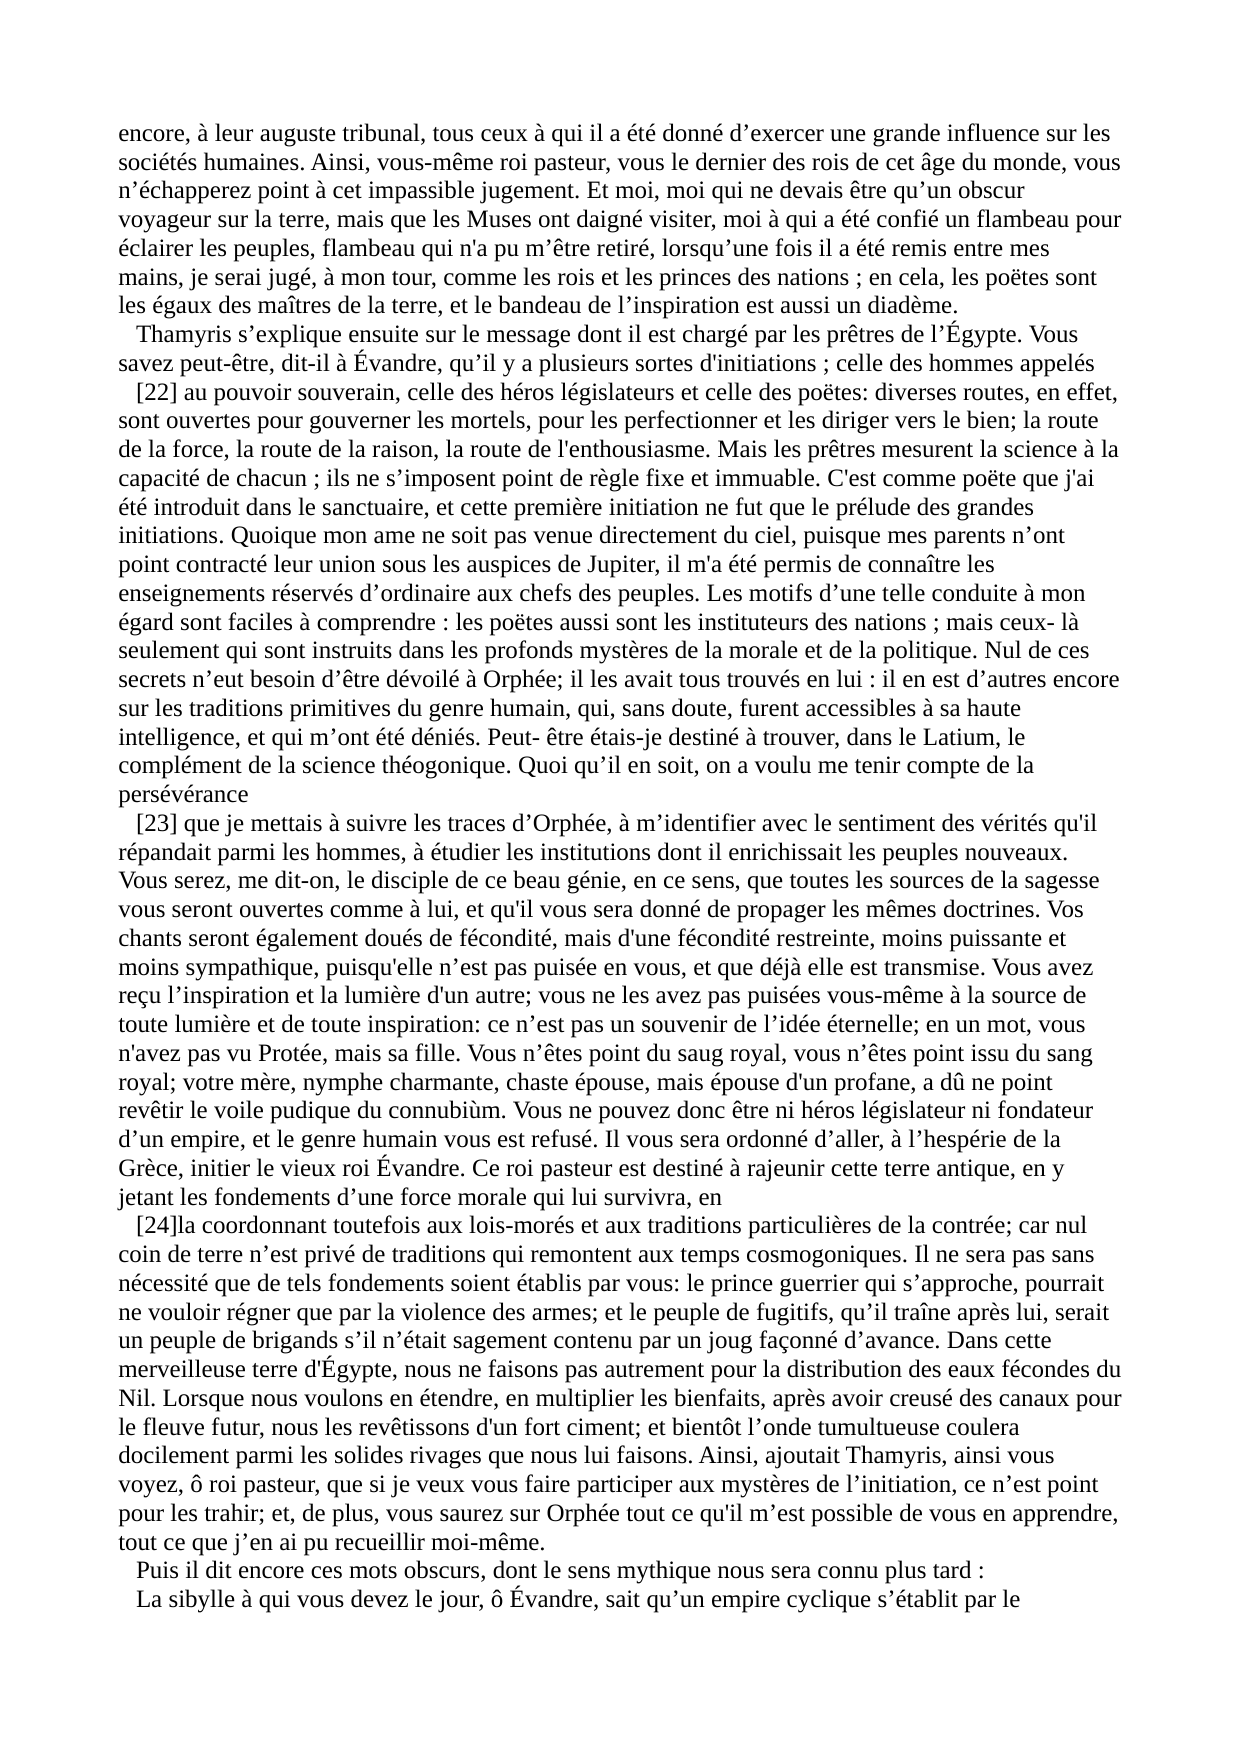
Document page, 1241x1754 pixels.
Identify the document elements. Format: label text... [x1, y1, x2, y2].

text [22] au pouvoir souverain, celle des héros législateurs et celle des poëtes: diverses routes, en effet, sont ouvertes pour gouverner les mortels, pour les perfectionner et les diriger vers le bien; la route de la force, la route de la raison, la route de l'enthousiasme. Mais les prêtres mesurent la science à la capacité de chacun ; ils ne s’imposent point de règle fixe et immuable. C'est comme poëte que j'ai été introduit dans le sanctuaire, et cette première initiation ne fut que le prélude des grandes initiations. Quoique mon ame ne soit pas venue directement du ciel, puisque mes parents n’ont point contracté leur union sous les auspices de Jupiter, il m'a été permis de connaître les enseignements réservés d’ordinaire aux chefs des peuples. Les motifs d’une telle conduite à mon égard sont faciles à comprendre : les poëtes aussi sont les instituteurs des nations ; mais ceux- là seulement qui sont instruits dans les profonds mystères de la morale et de la politique. Nul de ces secrets n’eut besoin d’être dévoilé à Orphée; il les avait tous trouvés en lui : il en est d’autres encore sur les traditions primitives du genre humain, qui, sans doute, furent accessibles à sa haute intelligence, et qui m’ont été déniés. Peut- être étais-je destiné à trouver, dans le Latium, le complément de la science théogonique. Quoi qu’il en soit, on a voulu me tenir compte de la persévérance [118, 377, 1122, 808]
text [24]la coordonnant toutefois aux lois-morés et aux traditions particulières de la contrée; car nul coin de terre n’est privé de traditions qui remontent aux temps cosmogoniques. Il ne sera pas sans nécessité que de tels fondements soient établis par vous: le prince guerrier qui s’approche, pourrait ne vouloir régner que par la violence des armes; et le peuple de fugitifs, qu’il traîne après lui, serait un peuple de brigands s’il n’était sagement contenu par un joug façonné d’avance. Dans cette merveilleuse terre d'Égypte, nous ne faisons pas autrement pour la distribution des eaux fécondes du Nil. Lorsque nous voulons en étendre, en multiplier les bienfaits, après avoir creusé des canaux pour le fleuve futur, nous les revêtissons d'un fort ciment; et bientôt l’onde tumultueuse coulera docilement parmi les solides rivages que nous lui faisons. Ainsi, ajoutait Thamyris, ainsi vous voyez, ô roi pasteur, que si je veux vous faire participer aux mystères de l’initiation, ce n’est point pour les trahir; et, de plus, vous saurez sur Orphée tout ce qu'il m’est possible de vous en apprendre, tout ce que j’en ai pu recueillir moi-même. [118, 1211, 1122, 1556]
text Puis il dit encore ces mots obscurs, dont le sens mythique nous sera connu plus tard : [118, 1556, 1122, 1584]
text encore, à leur auguste tribunal, tous ceux à qui il a été donné d’exercer une grande influence sur les sociétés humaines. Ainsi, vous-même roi pasteur, vous le dernier des rois de cet âge du monde, vous n’échapperez point à cet impassible jugement. Et moi, moi qui ne devais être qu’un obscur voyageur sur la terre, mais que les Muses ont daigné visiter, moi à qui a été confié un flambeau pour éclairer les peuples, flambeau qui n'a pu m’être retiré, lorsqu’une fois il a été remis entre mes mains, je serai jugé, à mon tour, comme les rois et les princes des nations ; en cela, les poëtes sont les égaux des maîtres de la terre, et le bandeau de l’inspiration est aussi un diadème. [118, 118, 1122, 319]
text [23] que je mettais à suivre les traces d’Orphée, à m’identifier avec le sentiment des vérités qu'il répandait parmi les hommes, à étudier les institutions dont il enrichissait les peuples nouveaux. Vous serez, me dit-on, le disciple de ce beau génie, en ce sens, que toutes les sources de la sagesse vous seront ouvertes comme à lui, et qu'il vous sera donné de propager les mêmes doctrines. Vos chants seront également doués de fécondité, mais d'une fécondité restreinte, moins puissante et moins sympathique, puisqu'elle n’est pas puisée en vous, et que déjà elle est transmise. Vous avez reçu l’inspiration et la lumière d'un autre; vous ne les avez pas puisées vous-même à la source de toute lumière et de toute inspiration: ce n’est pas un souvenir de l’idée éternelle; en un mot, vous n'avez pas vu Protée, mais sa fille. Vous n’êtes point du saug royal, vous n’êtes point issu du sang royal; votre mère, nymphe charmante, chaste épouse, mais épouse d'un profane, a dû ne point revêtir le voile pudique du connubiùm. Vous ne pouvez donc être ni héros législateur ni fondateur d’un empire, et le genre humain vous est refusé. Il vous sera ordonné d’aller, à l’hespérie de la Grèce, initier le vieux roi Évandre. Ce roi pasteur est destiné à rajeunir cette terre antique, en y jetant les fondements d’une force morale qui lui survivra, en [118, 808, 1122, 1211]
text Thamyris s’explique ensuite sur le message dont il est chargé par les prêtres de l’Égypte. Vous savez peut-être, dit-il à Évandre, qu’il y a plusieurs sortes d'initiations ; celle des hommes appelés [118, 319, 1122, 377]
text La sibylle à qui vous devez le jour, ô Évandre, sait qu’un empire cyclique s’établit par le [118, 1584, 1122, 1613]
